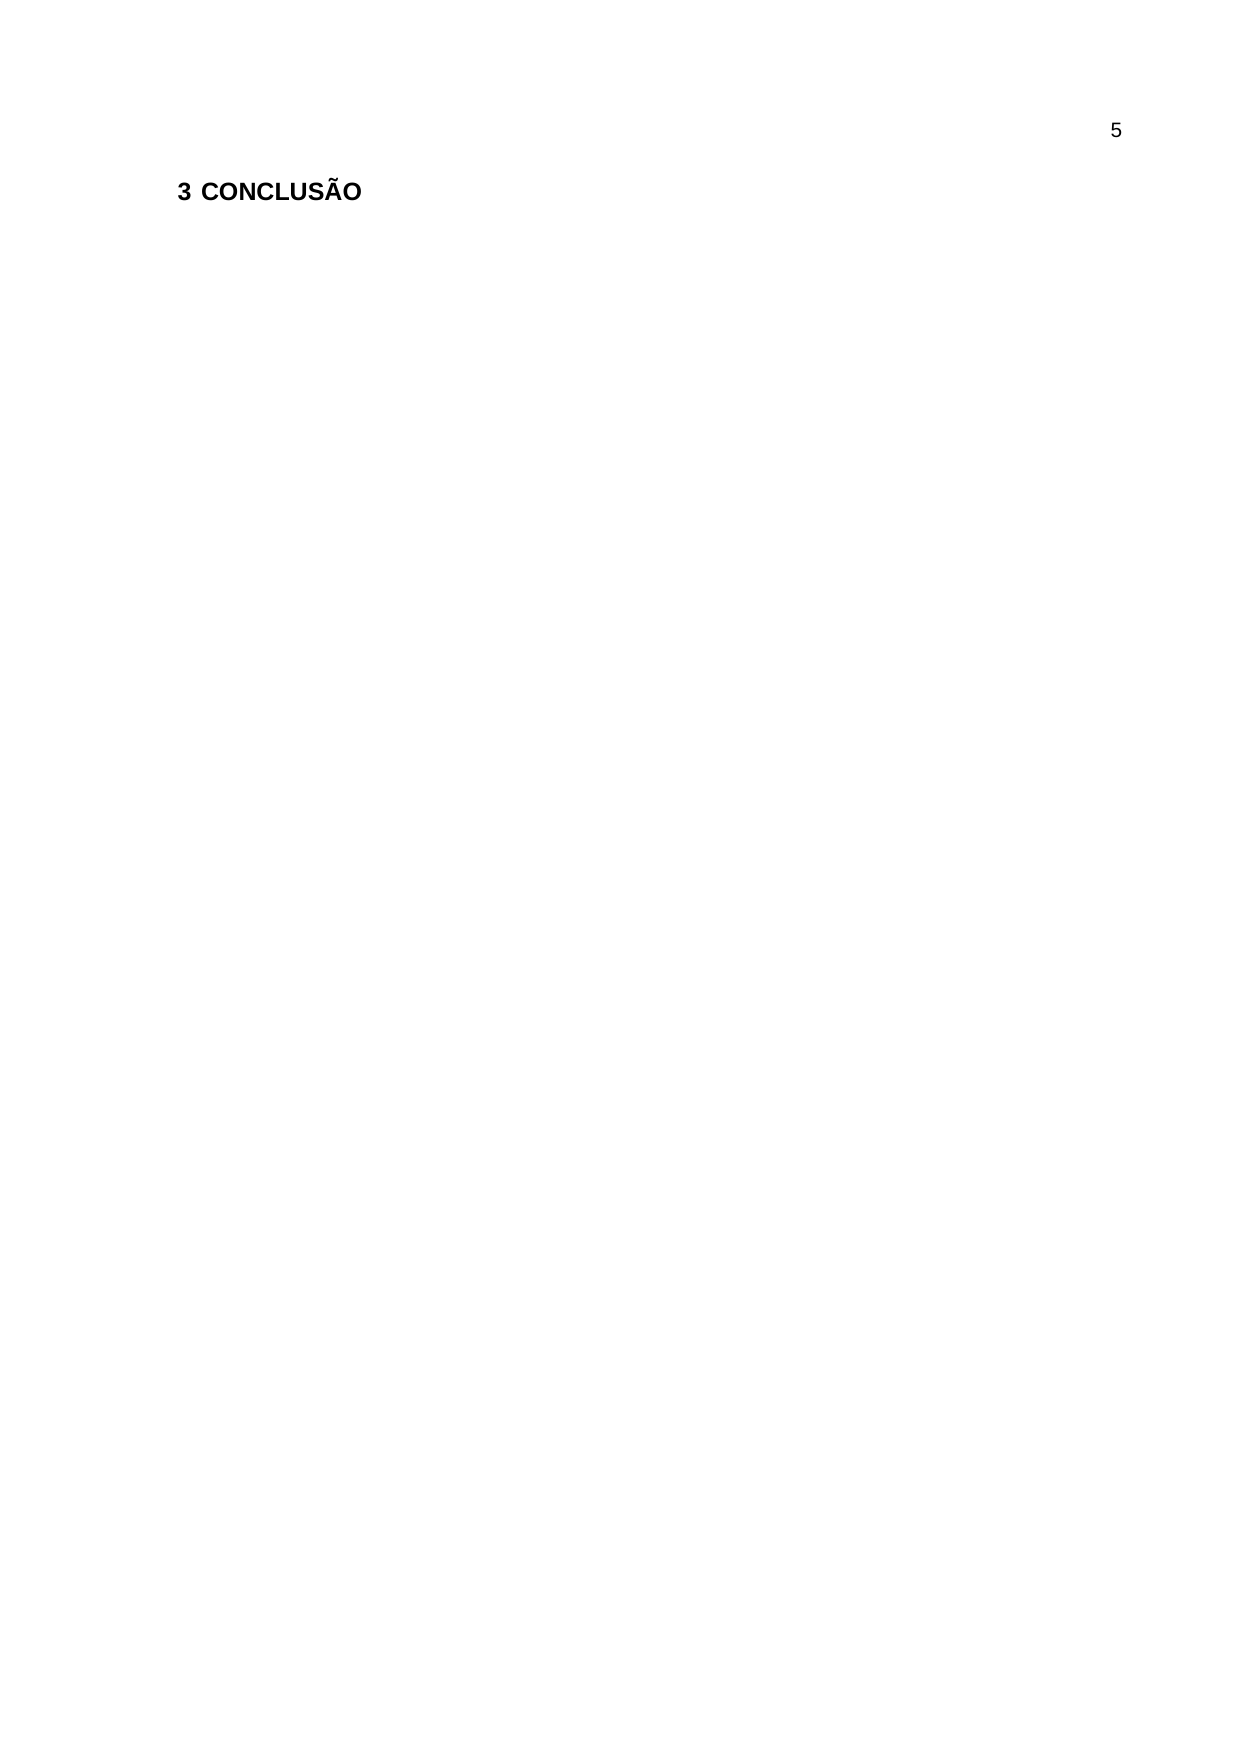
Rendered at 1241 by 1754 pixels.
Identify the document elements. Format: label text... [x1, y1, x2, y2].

subtitle conclusão [177, 177, 1122, 206]
